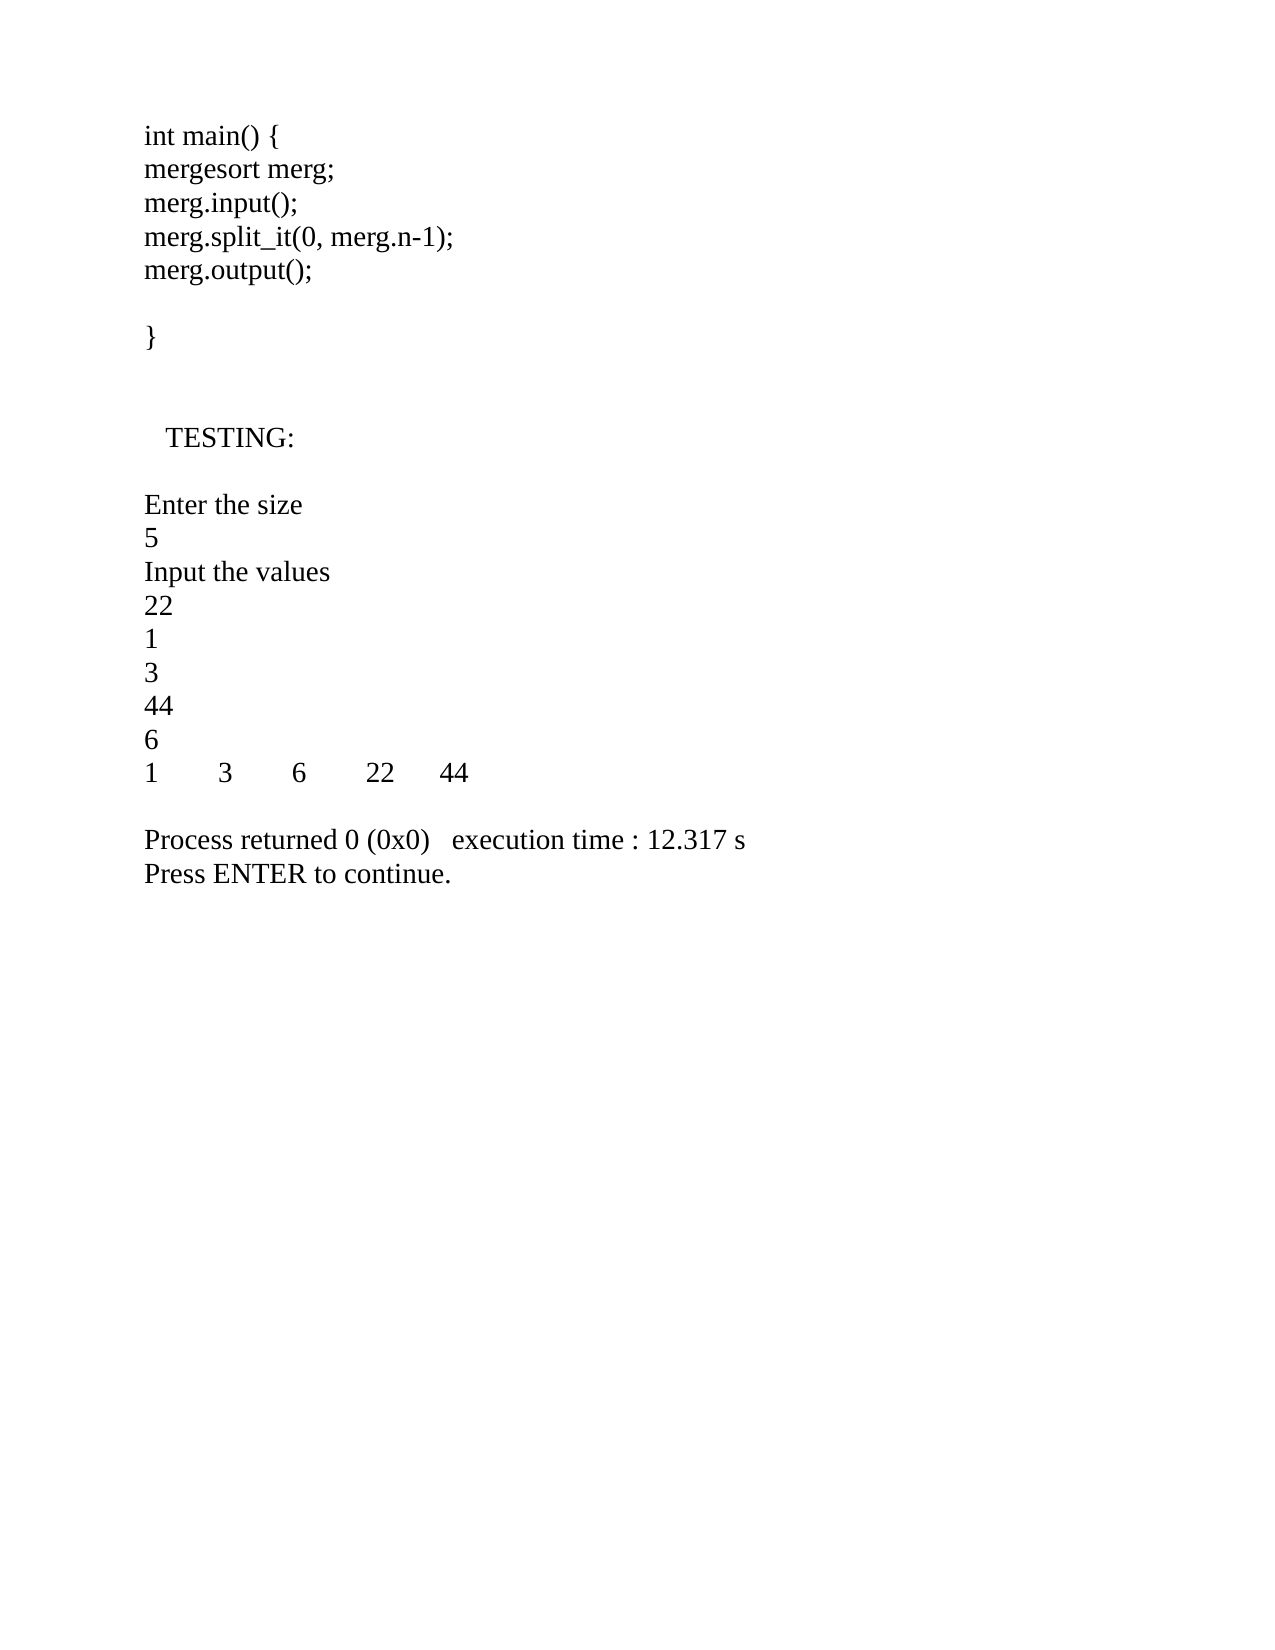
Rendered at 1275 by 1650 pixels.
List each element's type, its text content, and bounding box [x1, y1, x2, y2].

text } [144, 319, 1157, 353]
text 22 [144, 588, 1157, 621]
text Enter the size [144, 487, 1157, 521]
text 1 [144, 621, 1157, 655]
text int main() { [144, 118, 1157, 152]
text Input the values [144, 554, 1157, 588]
text mergesort merg; [144, 152, 1157, 185]
text Process returned 0 (0x0) execution time : 12.317 s [144, 822, 1157, 856]
text TESTING: [144, 420, 1157, 453]
text merg.split_it(0, merg.n-1); [144, 219, 1157, 252]
text 1 3 6 22 44 [144, 755, 1157, 789]
text merg.input(); [144, 185, 1157, 219]
text 3 [144, 655, 1157, 688]
text 44 [144, 688, 1157, 722]
text 5 [144, 521, 1157, 554]
text Press ENTER to continue. [144, 856, 1157, 889]
text merg.output(); [144, 252, 1157, 286]
text 6 [144, 722, 1157, 755]
